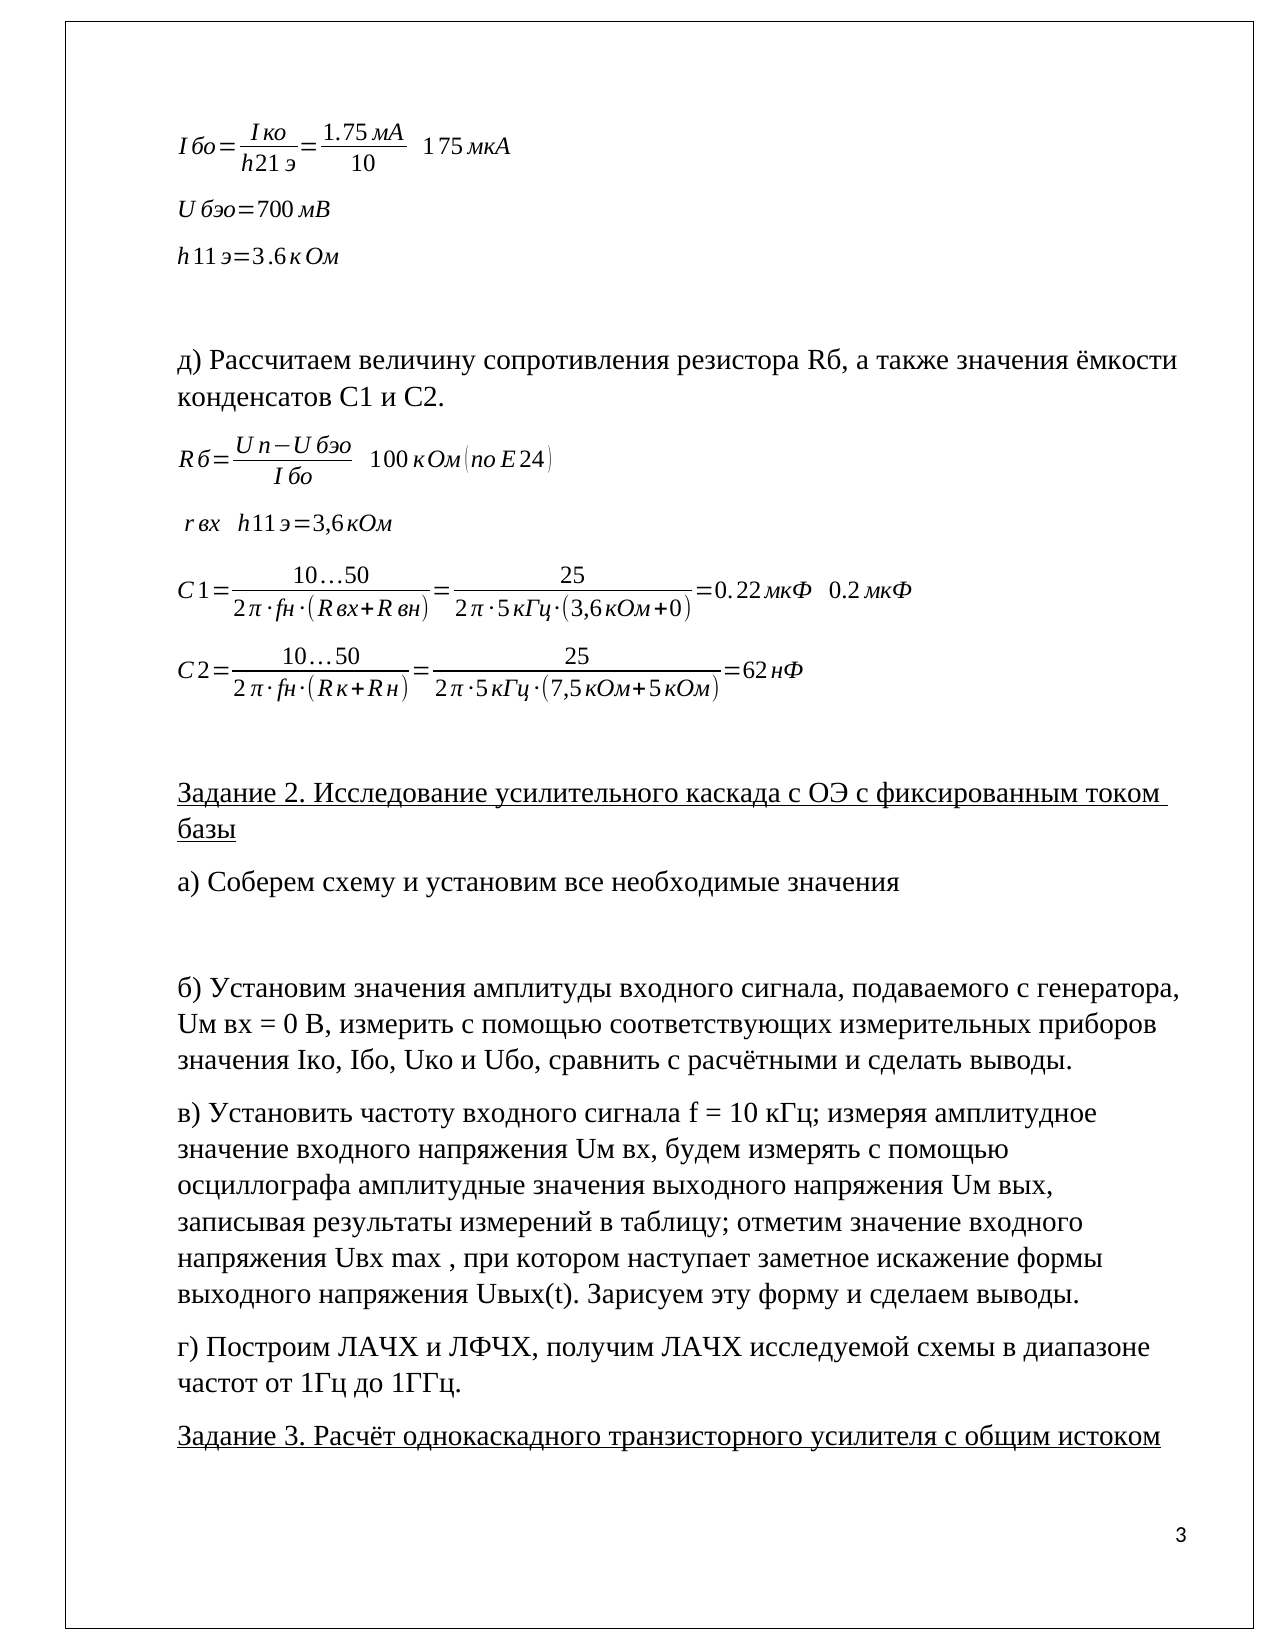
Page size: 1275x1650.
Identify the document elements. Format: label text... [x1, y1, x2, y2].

text в) Установить частоту входного сигнала f = 10 кГц; измеряя амплитудное значение входного напряжения Uм вх, будем измерять с помощью осциллографа амплитудные значения выходного напряжения Uм вых, записывая результаты измерений в таблицу; отметим значение входного напряжения Uвх max , при котором наступает заметное искажение формы выходного напряжения Uвых(t). Зарисуем эту форму и сделаем выводы. [177, 1095, 1187, 1309]
text б) Установим значения амплитуды входного сигнала, подаваемого с генератора, Uм вх = 0 В, измерить с помощью соответствующих измерительных приборов значения Iко, Iбо, Uко и Uбо, сравнить с расчётными и сделать выводы. [177, 970, 1187, 1076]
text Задание 2. Исследование усилительного каскада с ОЭ с фиксированным током базы [177, 776, 1187, 845]
text д) Рассчитаем величину сопротивления резистора Rб, а также значения ёмкости конденсатов C1 и C2. [177, 342, 1187, 412]
text а) Соберем схему и установим все необходимые значения [177, 864, 1187, 898]
text г) Построим ЛАЧХ и ЛФЧХ, получим ЛАЧХ исследуемой схемы в диапазоне частот от 1Гц до 1ГГц. [177, 1329, 1187, 1398]
text Задание 3. Расчёт однокаскадного транзисторного усилителя с общим истоком [177, 1418, 1187, 1451]
